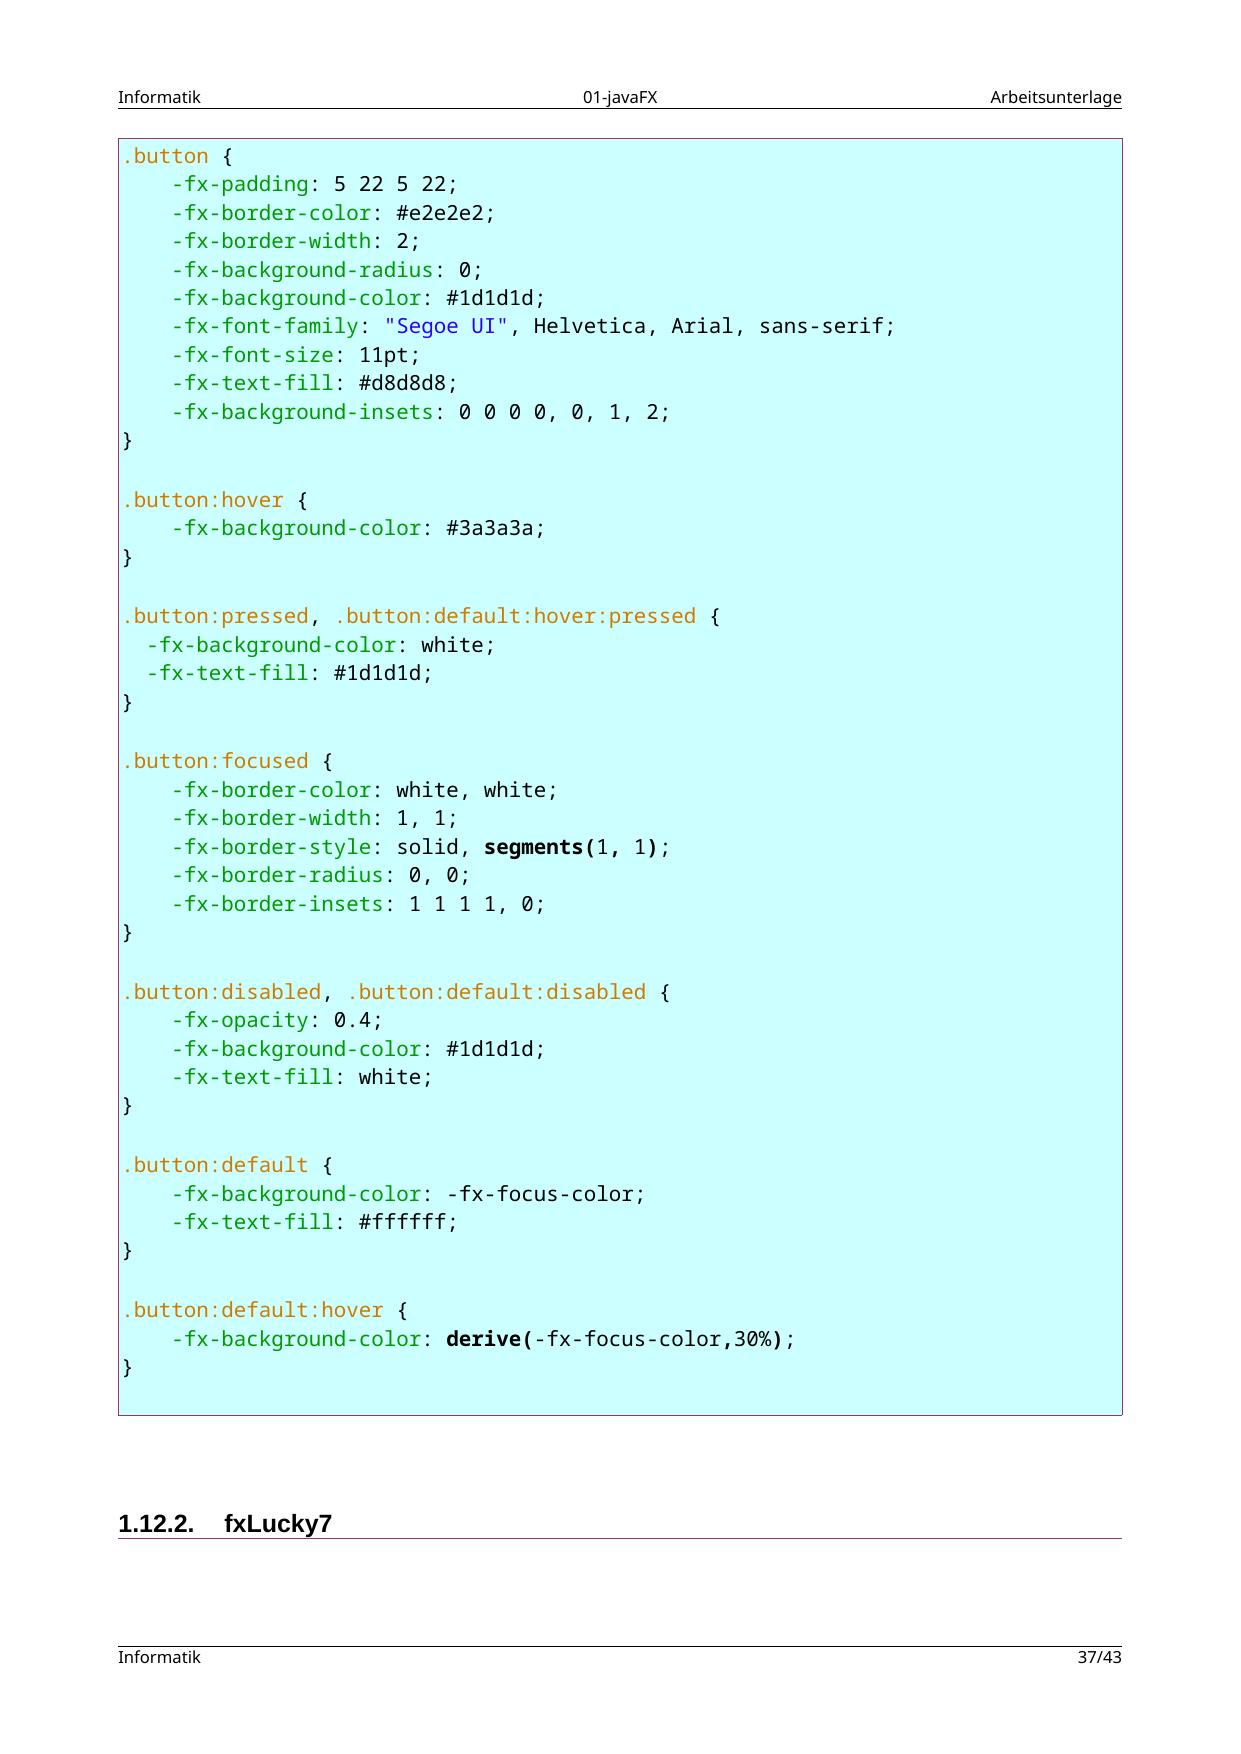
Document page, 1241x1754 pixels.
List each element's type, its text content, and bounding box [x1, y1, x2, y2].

text -fx-background-color: #1d1d1d; [119, 1031, 1122, 1059]
text .button { [119, 139, 1122, 166]
text } [119, 1349, 1122, 1378]
text -fx-border-width: 1, 1; [119, 800, 1122, 829]
text -fx-background-color: -fx-focus-color; [119, 1176, 1122, 1204]
text .button:pressed, .button:default:hover:pressed { [119, 598, 1122, 627]
text } [119, 539, 1122, 567]
text .button:focused { [119, 743, 1122, 772]
text -fx-background-insets: 0 0 0 0, 0, 1, 2; [119, 394, 1122, 422]
subtitle fxLucky7 [118, 1509, 1122, 1538]
text .button:default:hover { [119, 1292, 1122, 1321]
text -fx-opacity: 0.4; [119, 1002, 1122, 1031]
text -fx-border-radius: 0, 0; [119, 857, 1122, 886]
text } [119, 422, 1122, 451]
text } [119, 914, 1122, 943]
text -fx-text-fill: #d8d8d8; [119, 365, 1122, 394]
text -fx-background-color: #1d1d1d; [119, 280, 1122, 308]
text } [119, 1233, 1122, 1261]
text -fx-border-color: #e2e2e2; [119, 195, 1122, 223]
text -fx-text-fill: #ffffff; [119, 1204, 1122, 1233]
text -fx-font-size: 11pt; [119, 337, 1122, 365]
text .button:hover { [119, 482, 1122, 510]
text -fx-text-fill: white; [119, 1059, 1122, 1088]
text } [119, 684, 1122, 712]
text -fx-border-color: white, white; [119, 772, 1122, 800]
text -fx-background-color: #3a3a3a; [119, 510, 1122, 539]
text -fx-background-radius: 0; [119, 252, 1122, 280]
text -fx-background-color: white; [119, 627, 1122, 655]
text -fx-border-style: solid, segments(1, 1); [119, 829, 1122, 857]
text -fx-font-family: "Segoe UI", Helvetica, Arial, sans-serif; [119, 308, 1122, 337]
text -fx-text-fill: #1d1d1d; [119, 655, 1122, 684]
text -fx-background-color: derive(-fx-focus-color,30%); [119, 1321, 1122, 1349]
text } [119, 1088, 1122, 1116]
text .button:default { [119, 1147, 1122, 1176]
text .button:disabled, .button:default:disabled { [119, 974, 1122, 1002]
text -fx-border-insets: 1 1 1 1, 0; [119, 886, 1122, 914]
text -fx-border-width: 2; [119, 223, 1122, 252]
text -fx-padding: 5 22 5 22; [119, 166, 1122, 195]
